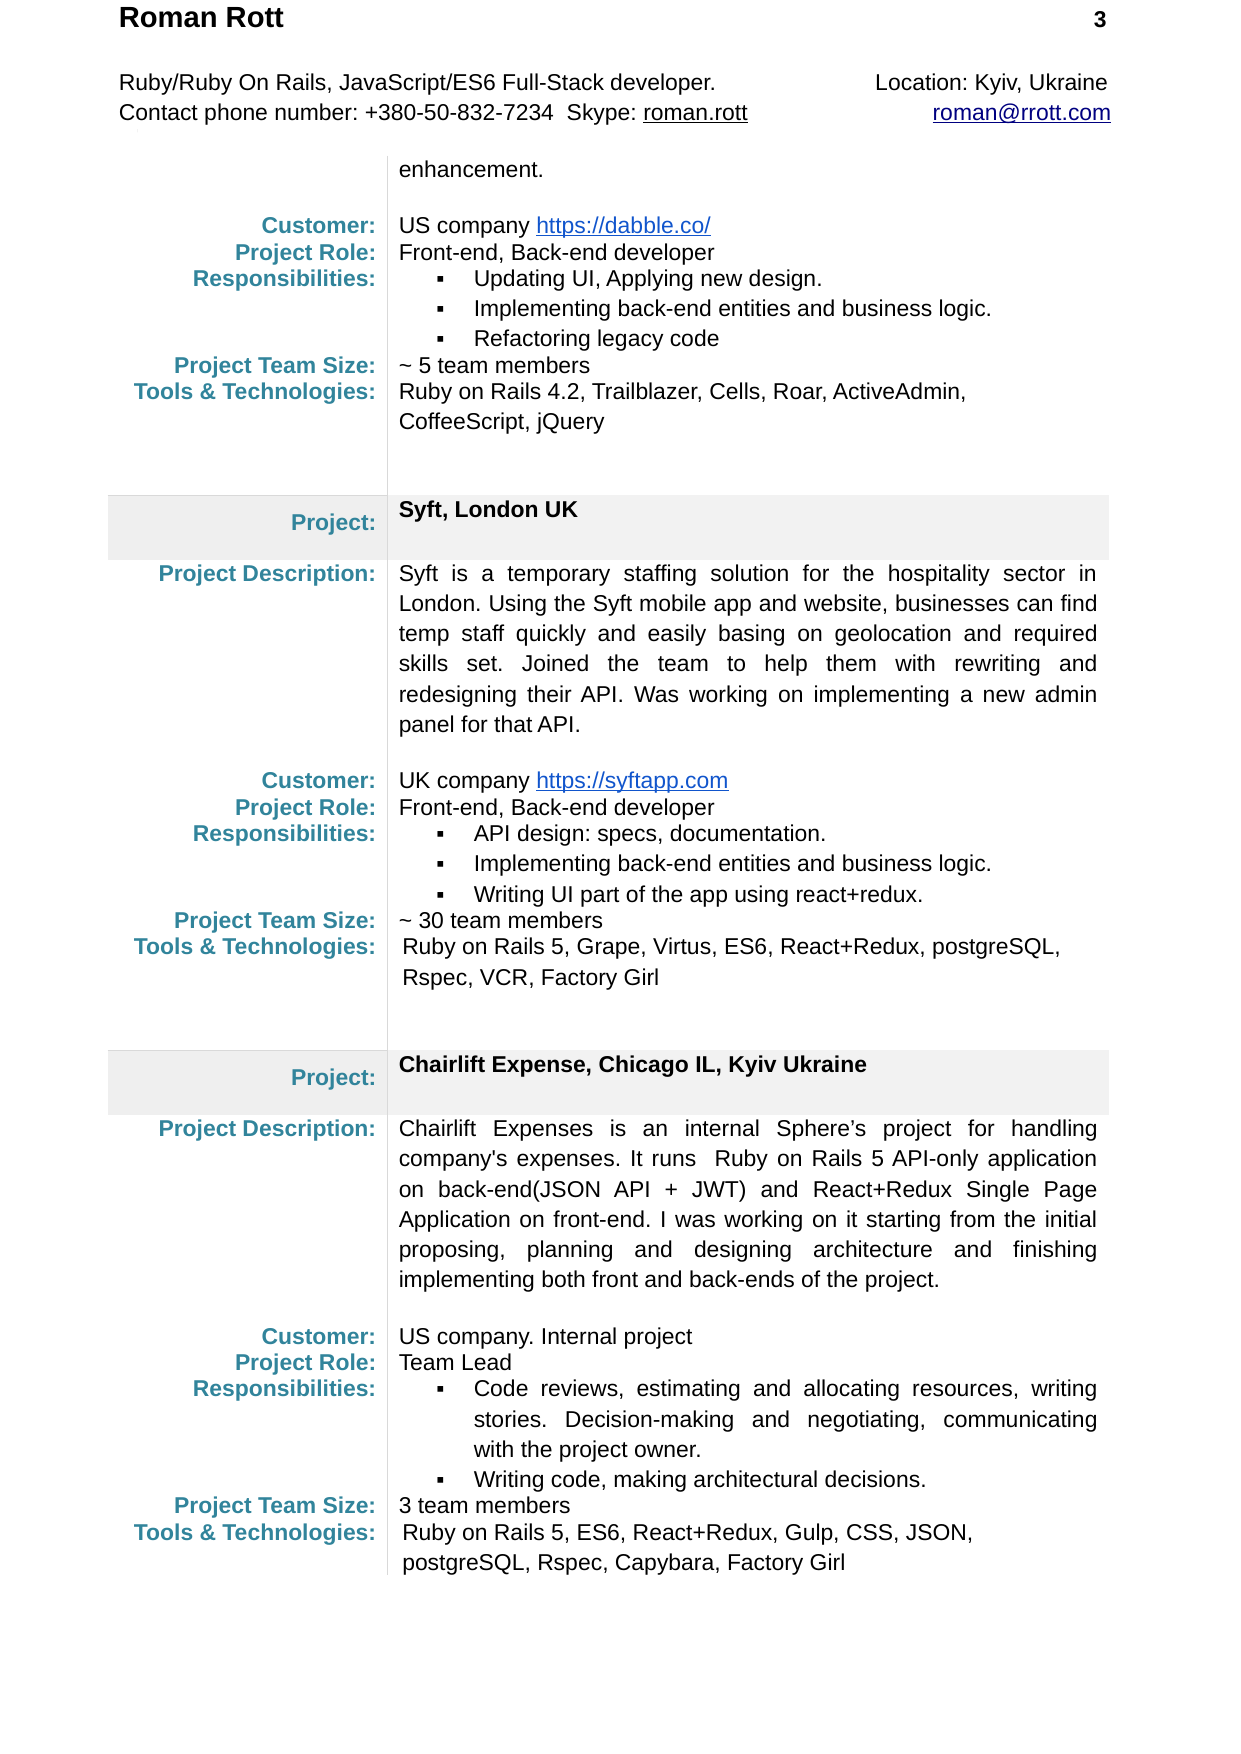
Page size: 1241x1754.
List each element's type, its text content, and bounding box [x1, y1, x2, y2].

table_cell US company. Internal project [388, 1323, 1109, 1349]
table_cell Front-end, Back-end developer [388, 239, 1109, 265]
table_cell Customer: [108, 1323, 387, 1349]
table_cell [108, 156, 387, 212]
table_cell Customer: [108, 212, 387, 238]
table_cell Tools & Technologies: [108, 933, 387, 1050]
table_cell Customer: [108, 768, 387, 794]
table_cell Responsibilities: [108, 820, 387, 907]
table_cell Ruby on Rails 4.2, Trailblazer, Cells, Roar, ActiveAdmin, CoffeeScript, jQuery [388, 378, 1109, 495]
table_cell Syft, London UK [388, 495, 1109, 560]
table_cell Project Description: [108, 1115, 387, 1323]
table_cell Project Role: [108, 239, 387, 265]
table_cell Project Role: [108, 1349, 387, 1375]
table_cell Responsibilities: [108, 265, 387, 352]
table_cell UK company https://syftapp.com [388, 768, 1109, 794]
table_cell ~ 5 team members [388, 352, 1109, 378]
table_cell Project: [108, 496, 387, 560]
table_cell Code reviews, estimating and allocating resources, writing stories. Decision-making and negotiating, communicating with the project owner. Writing code, making architectural decisions. [388, 1375, 1109, 1492]
table_cell Team Lead [388, 1349, 1109, 1375]
table_cell Syft is a temporary staffing solution for the hospitality sector in London. Using the Syft mobile app and website, businesses can find temp staff quickly and easily basing on geolocation and required skills set. Joined the team to help them with rewriting and redesigning their API. Was working on implementing a new admin panel for that API. [388, 560, 1109, 767]
table_cell Chairlift Expenses is an internal Sphere’s project for handling company's expenses. It runs Ruby on Rails 5 API-only application on back-end(JSON API + JWT) and React+Redux Single Page Application on front-end. I was working on it starting from the initial proposing, planning and designing architecture and finishing implementing both front and back-ends of the project. [388, 1115, 1109, 1323]
table_cell Front-end, Back-end developer [388, 794, 1109, 820]
table_cell 3 team members [388, 1493, 1109, 1519]
table_cell US company https://dabble.co/ [388, 212, 1109, 238]
table_cell Tools & Technologies: [108, 1519, 387, 1575]
table_cell Project Team Size: [108, 907, 387, 933]
table_cell enhancement. [388, 156, 1109, 212]
table_cell Project Team Size: [108, 1493, 387, 1519]
table_cell Project Role: [108, 794, 387, 820]
table_cell Responsibilities: [108, 1375, 387, 1492]
table_cell ~ 30 team members [388, 907, 1109, 933]
table_cell Project: [108, 1051, 387, 1115]
table_cell Project Team Size: [108, 352, 387, 378]
table_cell Ruby on Rails 5, Grape, Virtus, ES6, React+Redux, postgreSQL, Rspec, VCR, Factory Girl [388, 933, 1109, 1050]
table_cell Updating UI, Applying new design. Implementing back-end entities and business logic. Refactoring legacy code [388, 265, 1109, 352]
table_cell Tools & Technologies: [108, 378, 387, 495]
table_cell Chairlift Expense, Chicago IL, Kyiv Ukraine [388, 1050, 1109, 1115]
table_cell Project Description: [108, 560, 387, 767]
table_cell API design: specs, documentation. Implementing back-end entities and business logic. Writing UI part of the app using react+redux. [388, 820, 1109, 907]
table_cell Ruby on Rails 5, ES6, React+Redux, Gulp, CSS, JSON, postgreSQL, Rspec, Capybara, Factory Girl [388, 1519, 1109, 1575]
